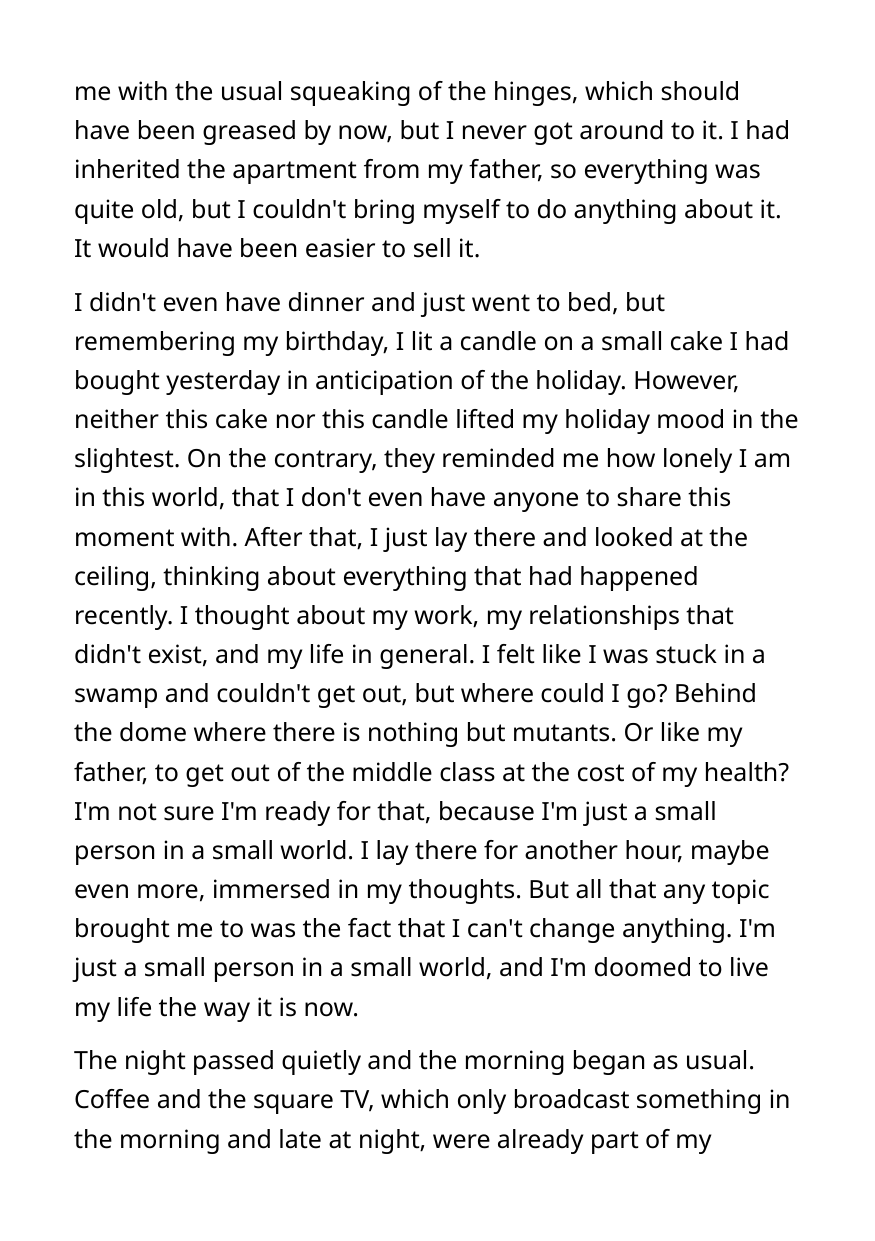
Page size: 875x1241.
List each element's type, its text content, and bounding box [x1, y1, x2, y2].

text The night passed quietly and the morning began as usual. Coffee and the square TV, which only broadcast something in the morning and late at night, were already part of my [74, 1043, 800, 1155]
text me with the usual squeaking of the hinges, which should have been greased by now, but I never got around to it. I had inherited the apartment from my father, so everything was quite old, but I couldn't bring myself to do anything about it. It would have been easier to sell it. [74, 74, 800, 264]
text I didn't even have dinner and just went to bed, but remembering my birthday, I lit a candle on a small cake I had bought yesterday in anticipation of the holiday. However, neither this cake nor this candle lifted my holiday mood in the slightest. On the contrary, they reminded me how lonely I am in this world, that I don't even have anyone to share this moment with. After that, I just lay there and looked at the ceiling, thinking about everything that had happened recently. I thought about my work, my relationships that didn't exist, and my life in general. I felt like I was stuck in a swamp and couldn't get out, but where could I go? Behind the dome where there is nothing but mutants. Or like my father, to get out of the middle class at the cost of my health? I'm not sure I'm ready for that, because I'm just a small person in a small world. I lay there for another hour, maybe even more, immersed in my thoughts. But all that any topic brought me to was the fact that I can't change anything. I'm just a small person in a small world, and I'm doomed to live my life the way it is now. [74, 284, 800, 1023]
